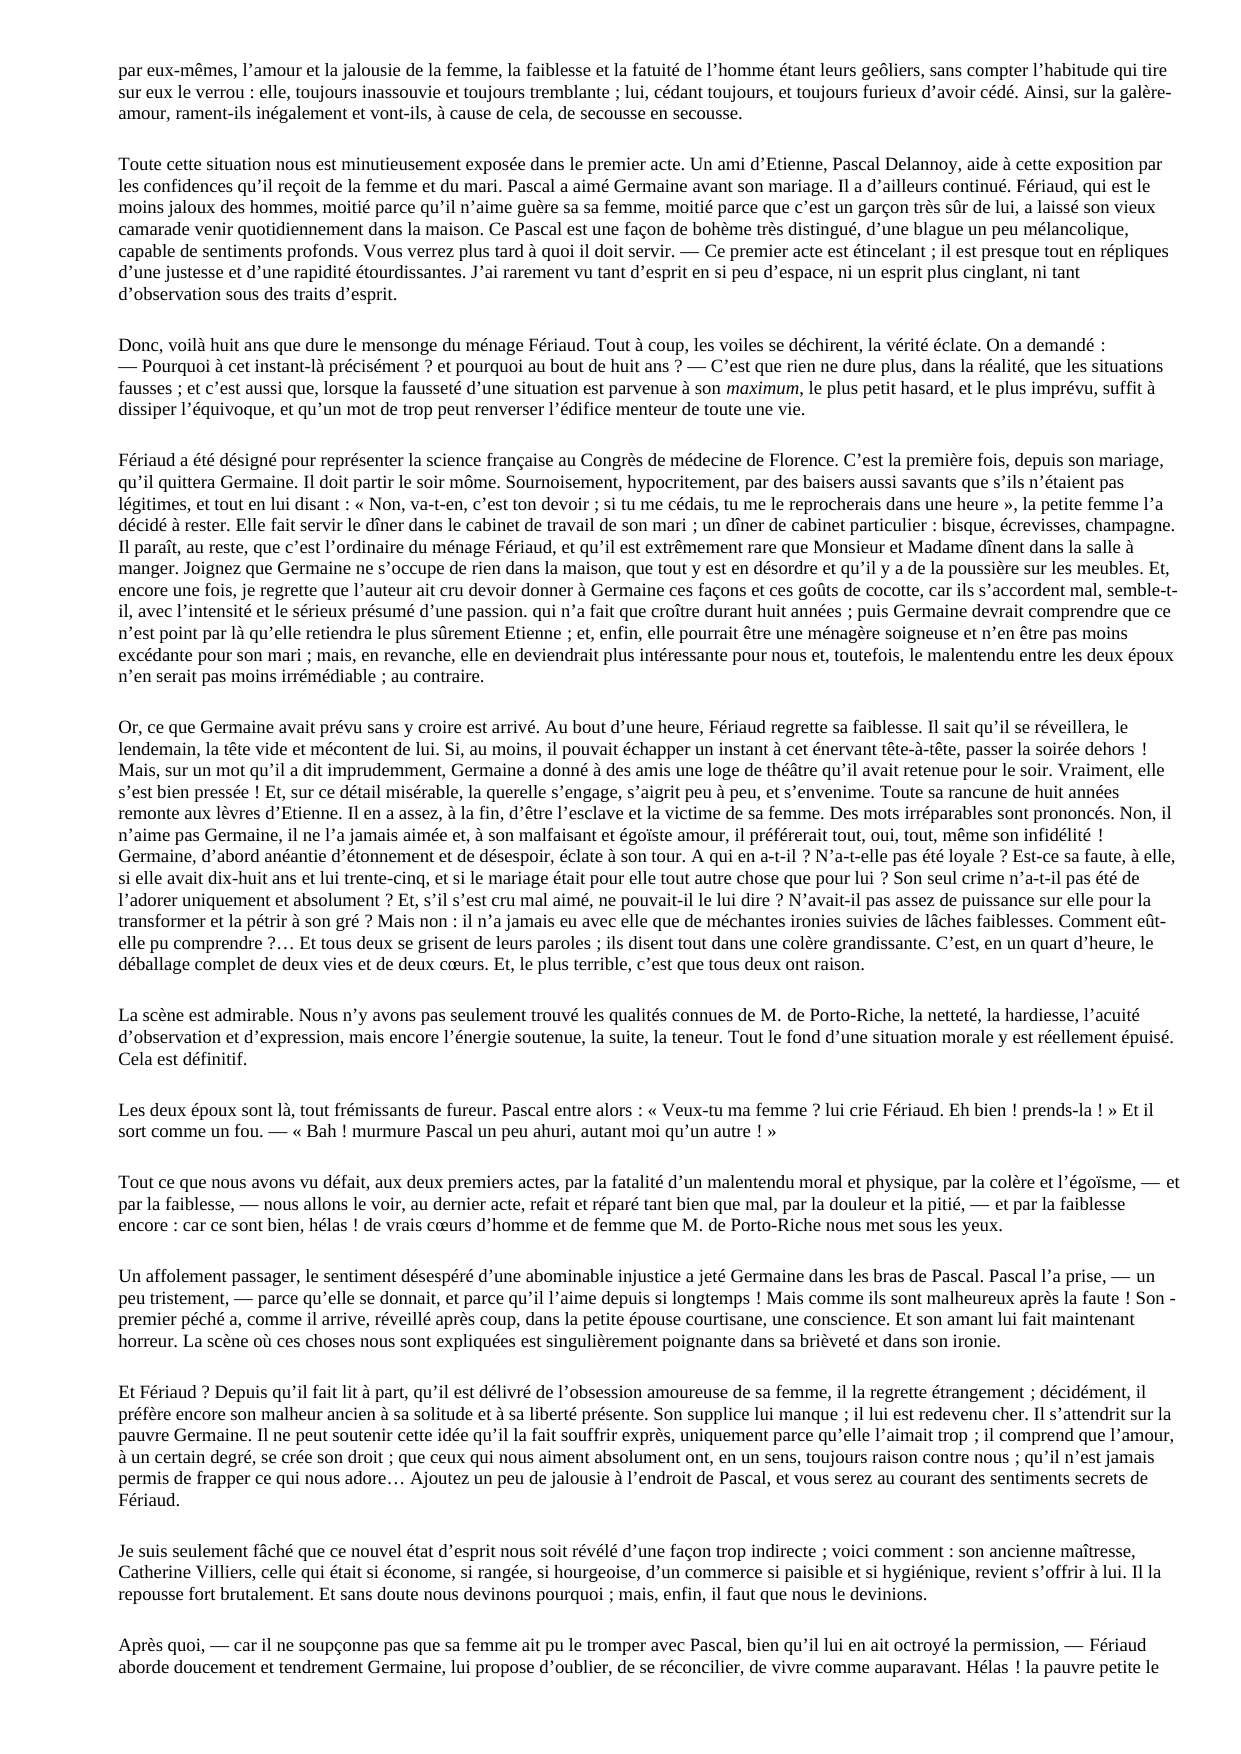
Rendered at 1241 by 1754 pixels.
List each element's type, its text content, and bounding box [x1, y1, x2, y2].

text La scène est admirable. Nous n’y avons pas seulement trouvé les qualités connues de M. de Porto-Riche, la netteté, la hardiesse, l’acuité d’observation et d’expression, mais encore l’énergie soutenue, la suite, la teneur. Tout le fond d’une situation morale y est réellement épuisé. Cela est définitif. [118, 1004, 1181, 1069]
text par eux-mêmes, l’amour et la jalousie de la femme, la faiblesse et la fatuité de l’homme étant leurs geôliers, sans compter l’habitude qui tire sur eux le verrou : elle, toujours inassouvie et toujours tremblante ; lui, cédant toujours, et toujours furieux d’avoir cédé. Ainsi, sur la galère-amour, rament-ils inégalement et vont-ils, à cause de cela, de secousse en secousse. [118, 59, 1181, 124]
text Toute cette situation nous est minutieusement exposée dans le premier acte. Un ami d’Etienne, Pascal Delannoy, aide à cette exposition par les confidences qu’il reçoit de la femme et du mari. Pascal a aimé Germaine avant son mariage. Il a d’ailleurs continué. Fériaud, qui est le moins jaloux des hommes, moitié parce qu’il n’aime guère sa sa femme, moitié parce que c’est un garçon très sûr de lui, a laissé son vieux camarade venir quotidiennement dans la maison. Ce Pascal est une façon de bohème très distingué, d’une blague un peu mélancolique, capable de sentiments profonds. Vous verrez plus tard à quoi il doit servir. — Ce premier acte est étincelant ; il est presque tout en répliques d’une justesse et d’une rapidité étourdissantes. J’ai rarement vu tant d’esprit en si peu d’espace, ni un esprit plus cinglant, ni tant d’observation sous des traits d’esprit. [118, 153, 1181, 304]
text Je suis seulement fâché que ce nouvel état d’esprit nous soit révélé d’une façon trop indirecte ; voici comment : son ancienne maîtresse, Catherine Villiers, celle qui était si économe, si rangée, si hourgeoise, d’un commerce si paisible et si hygiénique, revient s’offrir à lui. Il la repousse fort brutalement. Et sans doute nous devinons pourquoi ; mais, enfin, il faut que nous le devinions. [118, 1540, 1181, 1604]
text Tout ce que nous avons vu défait, aux deux premiers actes, par la fatalité d’un malentendu moral et physique, par la colère et l’égoïsme, — et par la faiblesse, — nous allons le voir, au dernier acte, refait et réparé tant bien que mal, par la douleur et la pitié, — et par la faiblesse encore : car ce sont bien, hélas ! de vrais cœurs d’homme et de femme que M. de Porto-Riche nous met sous les yeux. [118, 1171, 1181, 1236]
text Or, ce que Germaine avait prévu sans y croire est arrivé. Au bout d’une heure, Fériaud regrette sa faiblesse. Il sait qu’il se réveillera, le lendemain, la tête vide et mécontent de lui. Si, au moins, il pouvait échapper un instant à cet énervant tête-à-tête, passer la soirée dehors ! Mais, sur un mot qu’il a dit imprudemment, Germaine a donné à des amis une loge de théâtre qu’il avait retenue pour le soir. Vraiment, elle s’est bien pressée ! Et, sur ce détail misérable, la querelle s’engage, s’aigrit peu à peu, et s’envenime. Toute sa rancune de huit années remonte aux lèvres d’Etienne. Il en a assez, à la fin, d’être l’esclave et la victime de sa femme. Des mots irréparables sont prononcés. Non, il n’aime pas Germaine, il ne l’a jamais aimée et, à son malfaisant et égoïste amour, il préférerait tout, oui, tout, même son infidélité ! Germaine, d’abord anéantie d’étonnement et de désespoir, éclate à son tour. A qui en a-t-il ? N’a-t-elle pas été loyale ? Est-ce sa faute, à elle, si elle avait dix-huit ans et lui trente-cinq, et si le mariage était pour elle tout autre chose que pour lui ? Son seul crime n’a-t-il pas été de l’adorer uniquement et absolument ? Et, s’il s’est cru mal aimé, ne pouvait-il le lui dire ? N’avait-il pas assez de puissance sur elle pour la transformer et la pétrir à son gré ? Mais non : il n’a jamais eu avec elle que de méchantes ironies suivies de lâches faiblesses. Comment eût-elle pu comprendre ?… Et tous deux se grisent de leurs paroles ; ils disent tout dans une colère grandissante. C’est, en un quart d’heure, le déballage complet de deux vies et de deux cœurs. Et, le plus terrible, c’est que tous deux ont raison. [118, 716, 1181, 975]
text Un affolement passager, le sentiment désespéré d’une abominable injustice a jeté Germaine dans les bras de Pascal. Pascal l’a prise, — un peu tristement, — parce qu’elle se donnait, et parce qu’il l’aime depuis si longtemps ! Mais comme ils sont malheureux après la faute ! Son -premier péché a, comme il arrive, réveillé après coup, dans la petite épouse courtisane, une conscience. Et son amant lui fait maintenant horreur. La scène où ces choses nous sont expliquées est singulièrement poignante dans sa brièveté et dans son ironie. [118, 1265, 1181, 1351]
text Les deux époux sont là, tout frémissants de fureur. Pascal entre alors : « Veux-tu ma femme ? lui crie Fériaud. Eh bien ! prends-la ! » Et il sort comme un fou. — « Bah ! murmure Pascal un peu ahuri, autant moi qu’un autre ! » [118, 1098, 1181, 1142]
text Fériaud a été désigné pour représenter la science française au Congrès de médecine de Florence. C’est la première fois, depuis son mariage, qu’il quittera Germaine. Il doit partir le soir môme. Sournoisement, hypocritement, par des baisers aussi savants que s’ils n’étaient pas légitimes, et tout en lui disant : « Non, va-t-en, c’est ton devoir ; si tu me cédais, tu me le reprocherais dans une heure », la petite femme l’a décidé à rester. Elle fait servir le dîner dans le cabinet de travail de son mari ; un dîner de cabinet particulier : bisque, écrevisses, champagne. Il paraît, au reste, que c’est l’ordinaire du ménage Fériaud, et qu’il est extrêmement rare que Monsieur et Madame dînent dans la salle à manger. Joignez que Germaine ne s’occupe de rien dans la maison, que tout y est en désordre et qu’il y a de la poussière sur les meubles. Et, encore une fois, je regrette que l’auteur ait cru devoir donner à Germaine ces façons et ces goûts de cocotte, car ils s’accordent mal, semble-t-il, avec l’intensité et le sérieux présumé d’une passion. qui n’a fait que croître durant huit années ; puis Germaine devrait comprendre que ce n’est point par là qu’elle retiendra le plus sûrement Etienne ; et, enfin, elle pourrait être une ménagère soigneuse et n’en être pas moins excédante pour son mari ; mais, en revanche, elle en deviendrait plus intéressante pour nous et, toutefois, le malentendu entre les deux époux n’en serait pas moins irrémédiable ; au contraire. [118, 449, 1181, 687]
text Après quoi, — car il ne soupçonne pas que sa femme ait pu le tromper avec Pascal, bien qu’il lui en ait octroyé la permission, — Fériaud aborde doucement et tendrement Germaine, lui propose d’oublier, de se réconcilier, de vivre comme auparavant. Hélas ! la pauvre petite le [118, 1634, 1181, 1677]
text Donc, voilà huit ans que dure le mensonge du ménage Fériaud. Tout à coup, les voiles se déchirent, la vérité éclate. On a demandé : — Pourquoi à cet instant-là précisément ? et pourquoi au bout de huit ans ? — C’est que rien ne dure plus, dans la réalité, que les situations fausses ; et c’est aussi que, lorsque la fausseté d’une situation est parvenue à son maximum, le plus petit hasard, et le plus imprévu, suffit à dissiper l’équivoque, et qu’un mot de trop peut renverser l’édifice menteur de toute une vie. [118, 334, 1181, 420]
text Et Fériaud ? Depuis qu’il fait lit à part, qu’il est délivré de l’obsession amoureuse de sa femme, il la regrette étrangement ; décidément, il préfère encore son malheur ancien à sa solitude et à sa liberté présente. Son supplice lui manque ; il lui est redevenu cher. Il s’attendrit sur la pauvre Germaine. Il ne peut soutenir cette idée qu’il la fait souffrir exprès, uniquement parce qu’elle l’aimait trop ; il comprend que l’amour, à un certain degré, se crée son droit ; que ceux qui nous aiment absolument ont, en un sens, toujours raison contre nous ; qu’il n’est jamais permis de frapper ce qui nous adore… Ajoutez un peu de jalousie à l’endroit de Pascal, et vous serez au courant des sentiments secrets de Fériaud. [118, 1381, 1181, 1510]
